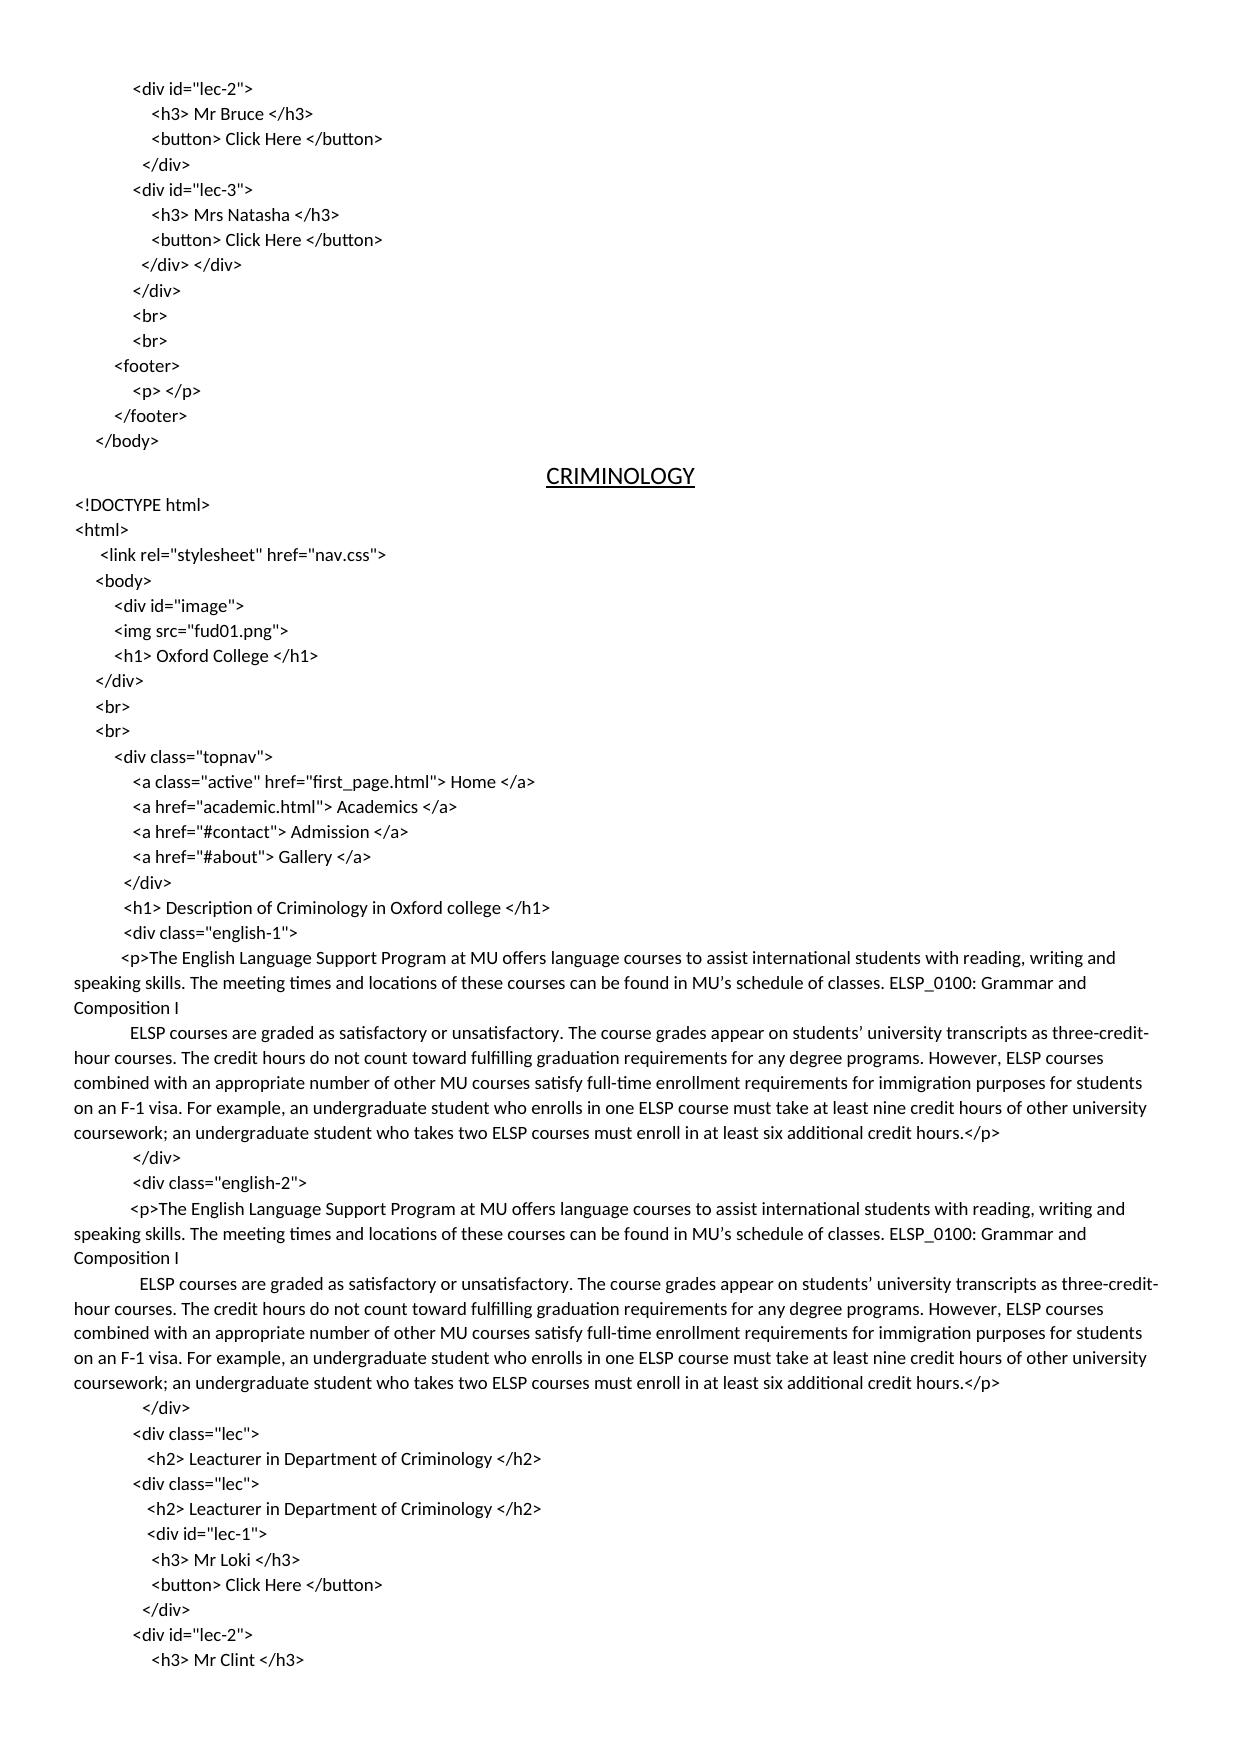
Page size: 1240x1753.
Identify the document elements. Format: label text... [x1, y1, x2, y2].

text <p> </p> [132, 379, 1164, 402]
text <a href="academic.html"> Academics </a> [132, 795, 1164, 818]
text <button> Click Here </button> [151, 228, 1164, 251]
text <br> <br> [132, 304, 204, 352]
text <p>The English Language Support Program at MU offers language courses to assist international students with reading, writing and speaking skills. The meeting times and locations of these courses can be found in MU’s schedule of classes. ELSP_0100: Grammar and Composition I [74, 947, 1164, 1019]
text <body> [95, 569, 1164, 592]
text </div> [142, 153, 1164, 176]
text <div class="english-2"> [132, 1172, 1164, 1194]
text <a href="#about"> Gallery </a> [132, 846, 1164, 869]
text <div id="image"> [114, 594, 1164, 617]
text <button> Click Here </button> [151, 1573, 1164, 1596]
text <h2> Leacturer in Department of Criminology </h2> [147, 1447, 1164, 1470]
text <!DOCTYPE html> [75, 493, 1164, 516]
text ELSP courses are graded as satisfactory or unsatisfactory. The course grades appear on students’ university transcripts as three-credit-hour courses. The credit hours do not count toward fulfilling graduation requirements for any degree programs. However, ELSP courses combined with an appropriate number of other MU courses satisfy full-time enrollment requirements for immigration purposes for students on an F-1 visa. For example, an undergraduate student who enrolls in one ELSP course must take at least nine credit hours of other university coursework; an undergraduate student who takes two ELSP courses must enroll in at least six additional credit hours.</p> [74, 1272, 1164, 1394]
text <div id="lec-2"> [132, 1623, 1164, 1646]
text <h3> Mr Bruce </h3> [151, 102, 1164, 125]
text <div id="lec-3"> [132, 178, 1164, 201]
text </div> [123, 871, 1164, 894]
text <p>The English Language Support Program at MU offers language courses to assist international students with reading, writing and speaking skills. The meeting times and locations of these courses can be found in MU’s schedule of classes. ELSP_0100: Grammar and Composition I [74, 1197, 1164, 1269]
text <a href="#contact"> Admission </a> [132, 821, 1164, 843]
text <div id="lec-2"> [132, 77, 1164, 100]
text <a class="active" href="first_page.html"> Home </a> [132, 770, 1164, 793]
text ELSP courses are graded as satisfactory or unsatisfactory. The course grades appear on students’ university transcripts as three-credit-hour courses. The credit hours do not count toward fulfilling graduation requirements for any degree programs. However, ELSP courses combined with an appropriate number of other MU courses satisfy full-time enrollment requirements for immigration purposes for students on an F-1 visa. For example, an undergraduate student who enrolls in one ELSP course must take at least nine credit hours of other university coursework; an undergraduate student who takes two ELSP courses must enroll in at least six additional credit hours.</p> [74, 1022, 1164, 1144]
text </div> [142, 1397, 1164, 1419]
text </footer> [114, 404, 1164, 427]
text </div> [95, 669, 1164, 692]
text <img src="fud01.png"> [114, 619, 1164, 642]
text <link rel="stylesheet" href="nav.css"> [100, 543, 1164, 566]
text </body> [95, 430, 1164, 453]
text <h3> Mrs Natasha </h3> [151, 203, 1164, 226]
subtitle CRIMINOLOGY [96, 461, 1145, 491]
text <h2> Leacturer in Department of Criminology </h2> [147, 1497, 1164, 1520]
text <div class="lec"> [132, 1472, 1164, 1495]
text <h3> Mr Clint </h3> [151, 1649, 1164, 1672]
text </div> </div> [131, 253, 245, 276]
text <button> Click Here </button> [151, 127, 1164, 150]
text <h1> Oxford College </h1> [114, 644, 1164, 667]
text <div id="lec-1"> [147, 1523, 1164, 1546]
text <div class="topnav"> [114, 745, 1164, 768]
text <div class="lec"> [132, 1422, 1164, 1445]
text </div> [142, 1598, 1164, 1621]
text <html> [75, 518, 1164, 541]
text </div> [132, 1146, 1164, 1169]
text <h1> Description of Criminology in Oxford college </h1> [123, 896, 1164, 919]
text </div> [132, 279, 1164, 302]
text <h3> Mr Loki </h3> [151, 1548, 1164, 1571]
text <br> <br> [95, 695, 167, 743]
text <div class="english-1"> [123, 921, 1164, 944]
text <footer> [114, 354, 1164, 377]
